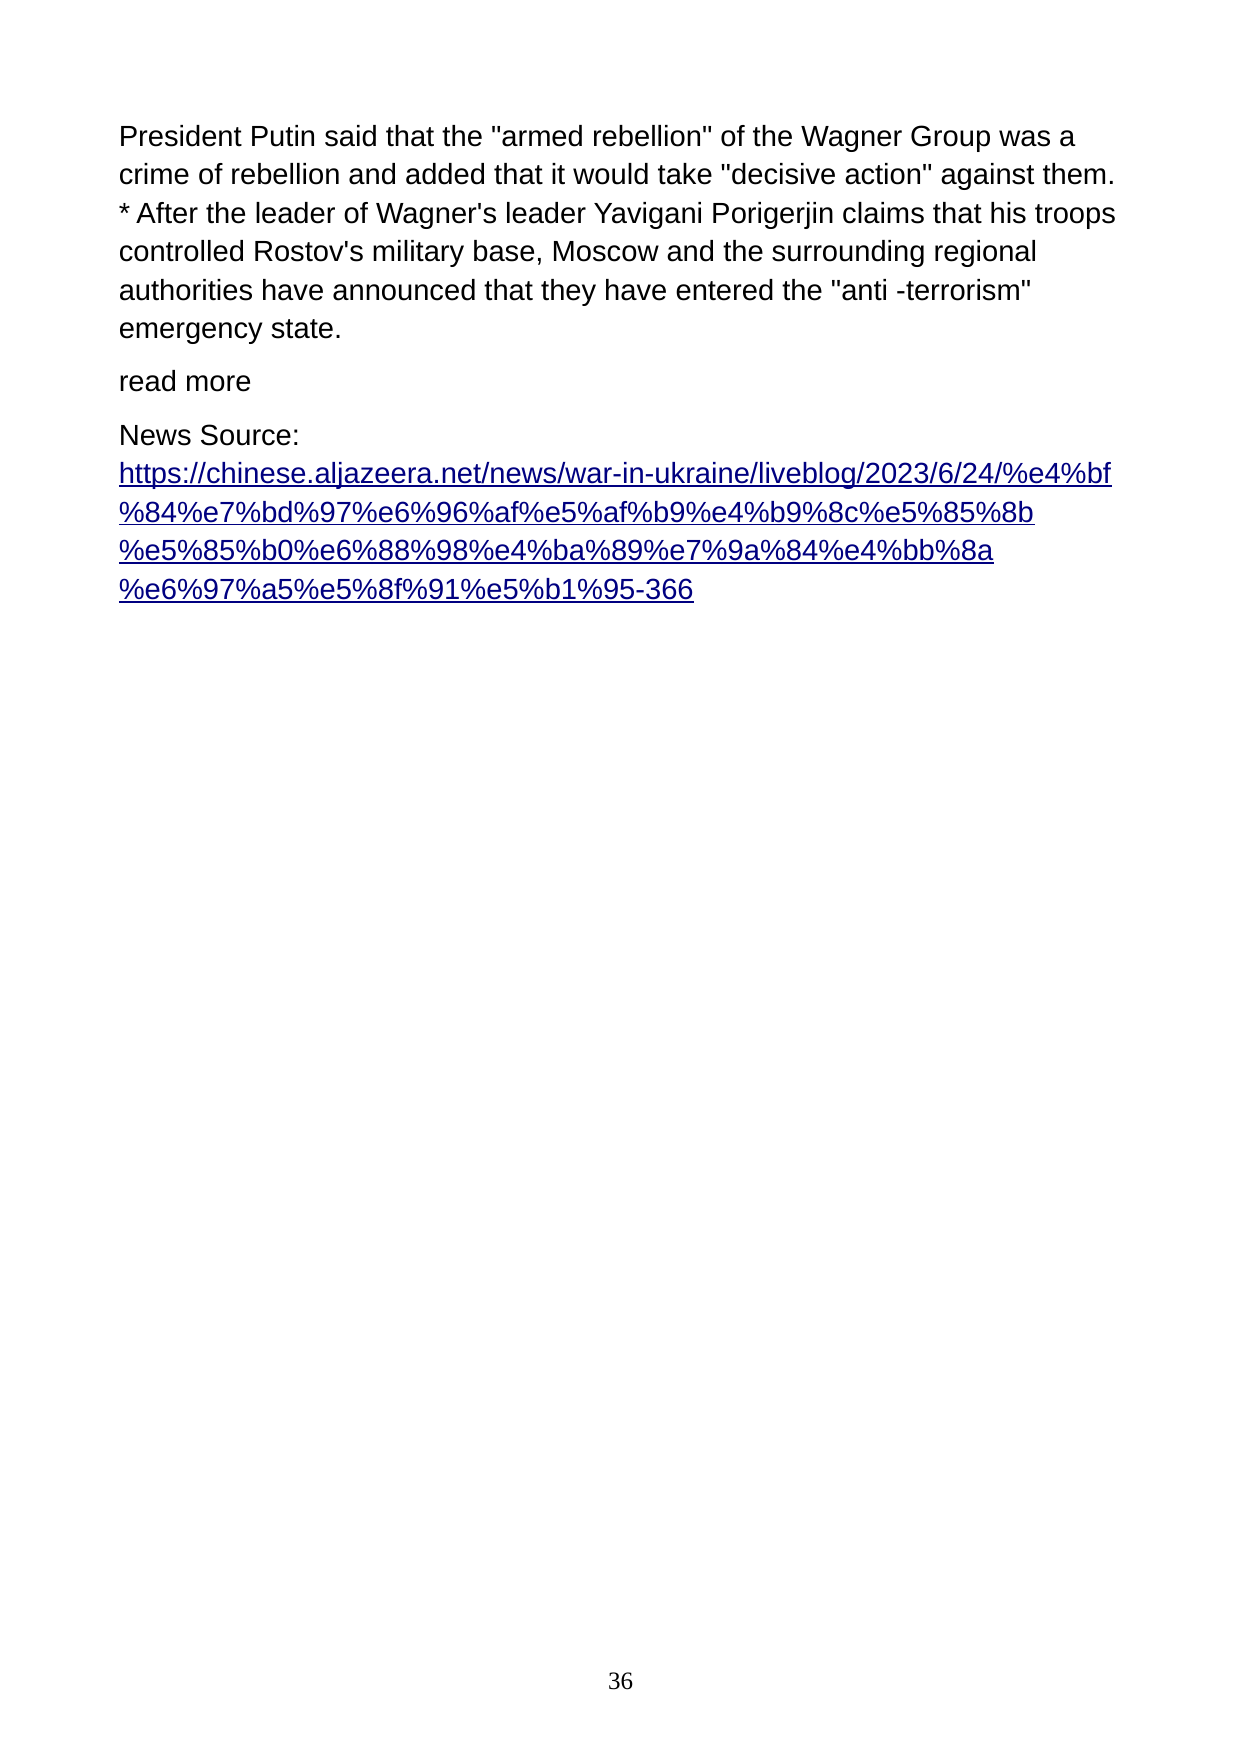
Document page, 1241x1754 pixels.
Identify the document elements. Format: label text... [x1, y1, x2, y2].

text read more [118, 364, 1122, 398]
text President Putin said that the "armed rebellion" of the Wagner Group was a crime of rebellion and added that it would take "decisive action" against them. * After the leader of Wagner's leader Yavigani Porigerjin claims that his troops controlled Rostov's military base, Moscow and the surrounding regional authorities have announced that they have entered the "anti -terrorism" emergency state. [118, 118, 1122, 345]
text News Source: https://chinese.aljazeera.net/news/war-in-ukraine/liveblog/2023/6/24/%e4%bf%84%e7%bd%97%e6%96%af%e5%af%b9%e4%b9%8c%e5%85%8b%e5%85%b0%e6%88%98%e4%ba%89%e7%9a%84%e4%bb%8a%e6%97%a5%e5%8f%91%e5%b1%95-366 [118, 417, 1122, 605]
